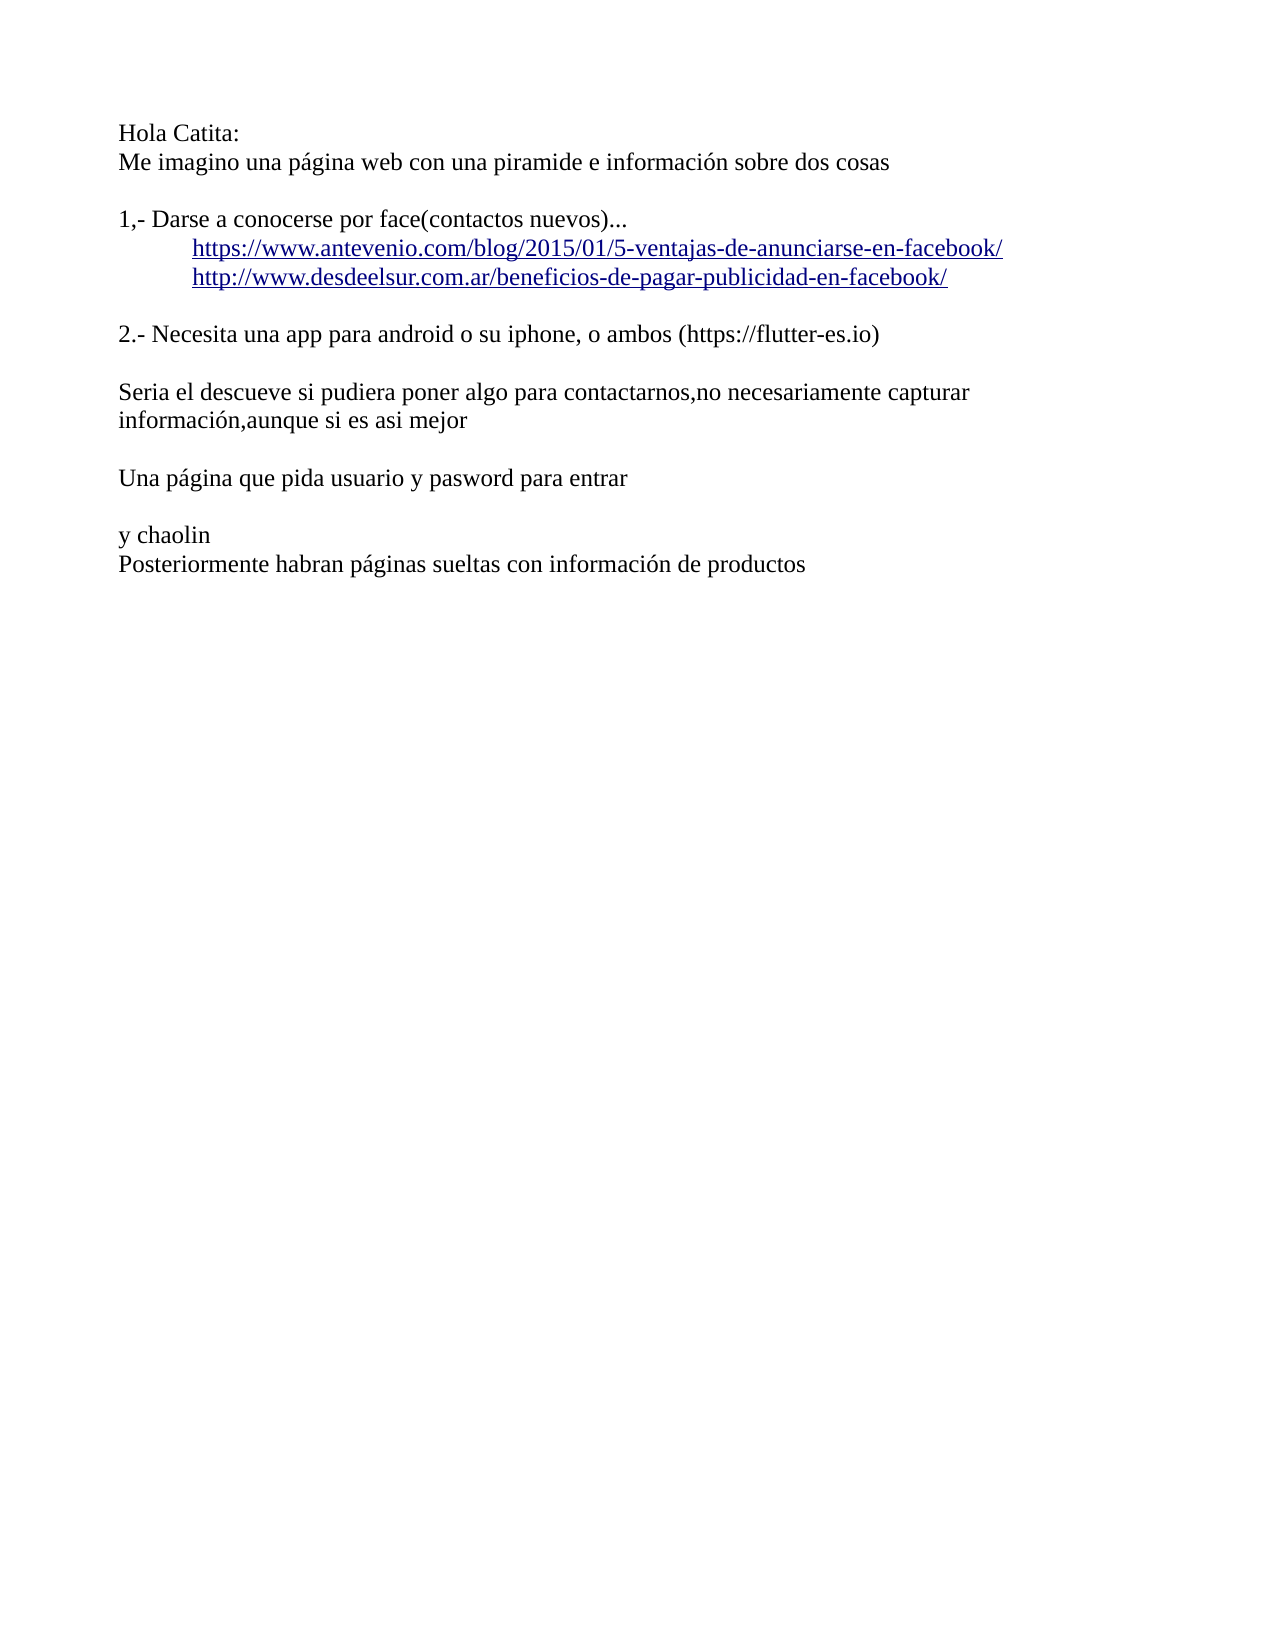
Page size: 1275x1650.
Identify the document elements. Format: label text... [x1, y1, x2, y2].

text 2.- Necesita una app para android o su iphone, o ambos (https://flutter-es.io) [118, 319, 1157, 348]
text Posteriormente habran páginas sueltas con información de productos [118, 549, 1157, 578]
text Hola Catita: [118, 118, 1157, 147]
text Me imagino una página web con una piramide e información sobre dos cosas [118, 147, 1157, 176]
text y chaolin [118, 521, 1157, 549]
text Seria el descueve si pudiera poner algo para contactarnos,no necesariamente capturar información,aunque si es asi mejor [118, 377, 1157, 434]
text Una página que pida usuario y pasword para entrar [118, 463, 1157, 492]
text http://www.desdeelsur.com.ar/beneficios-de-pagar-publicidad-en-facebook/ [118, 262, 1157, 291]
text 1,- Darse a conocerse por face(contactos nuevos)... [118, 204, 1157, 233]
text https://www.antevenio.com/blog/2015/01/5-ventajas-de-anunciarse-en-facebook/ [118, 233, 1157, 262]
